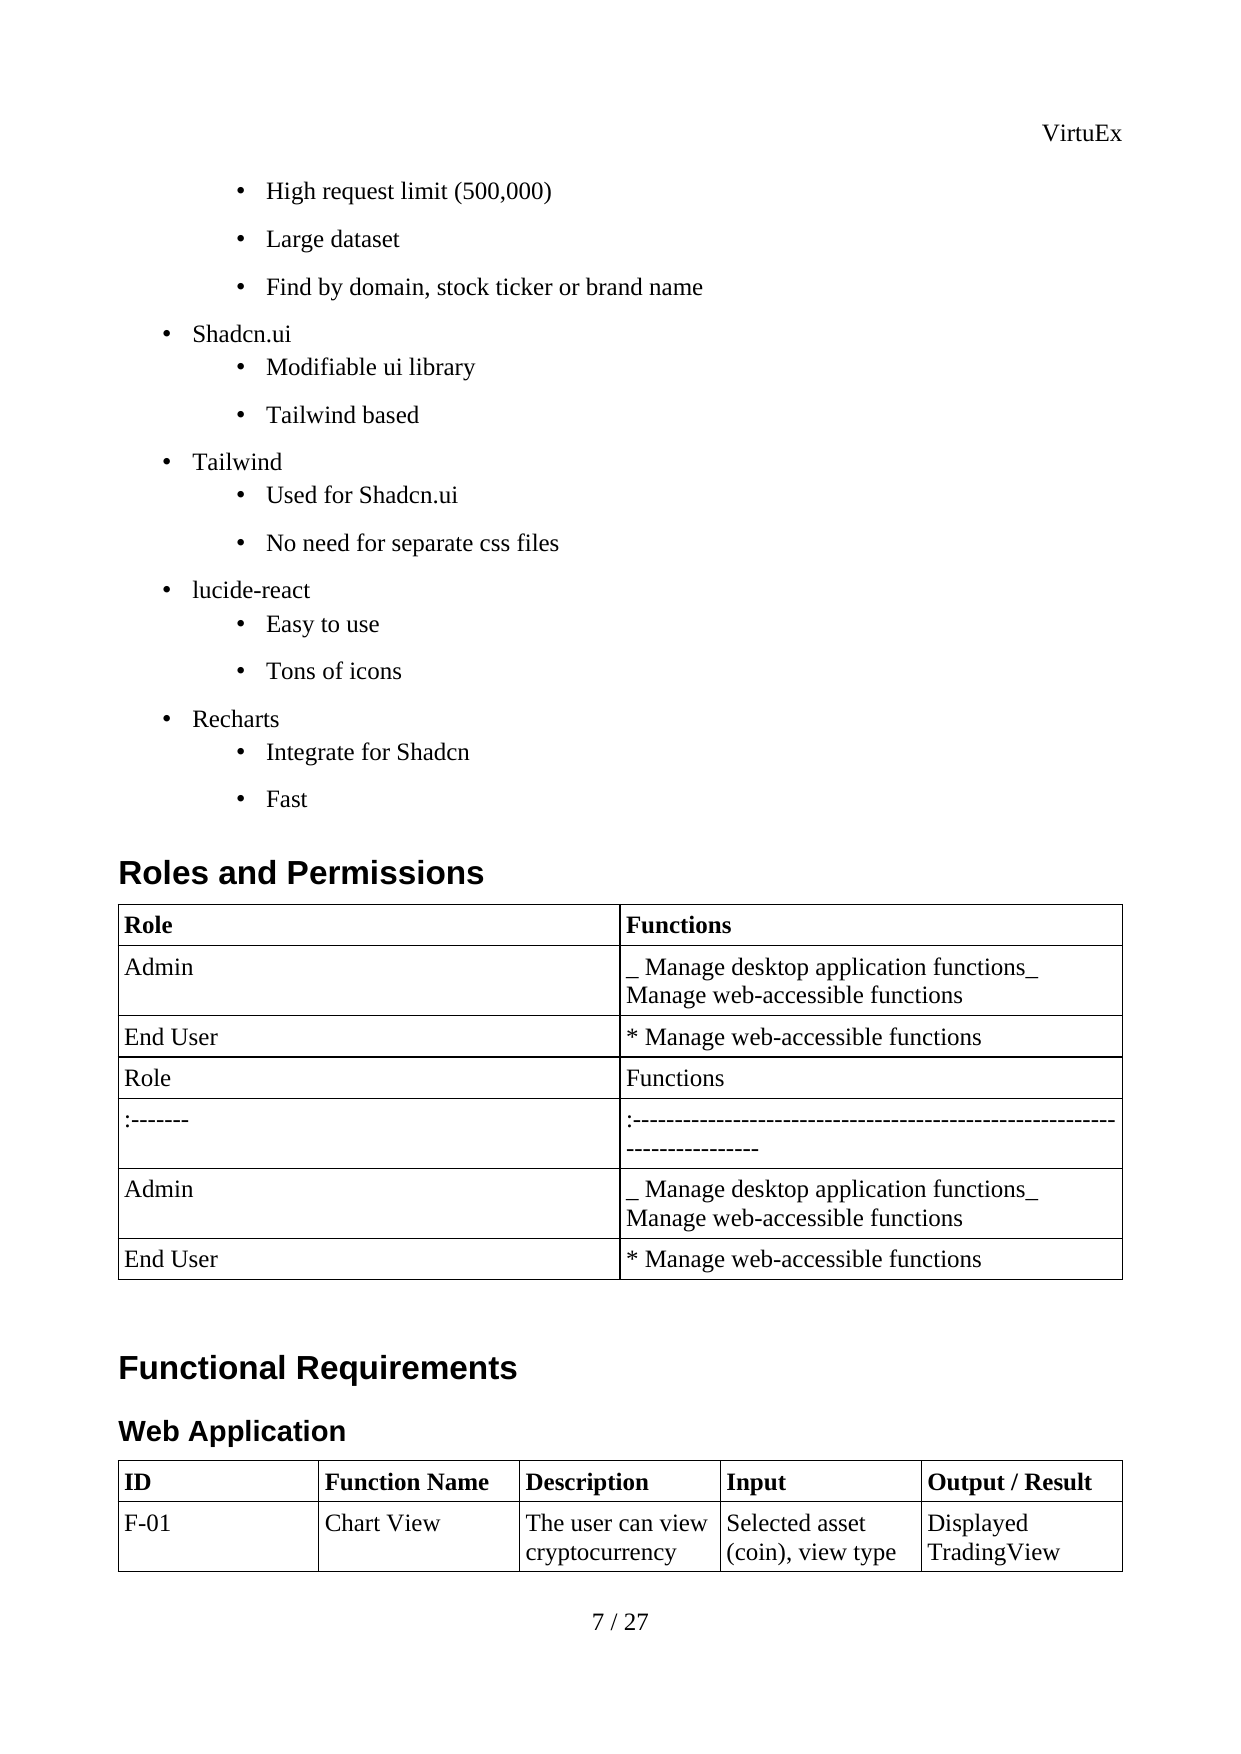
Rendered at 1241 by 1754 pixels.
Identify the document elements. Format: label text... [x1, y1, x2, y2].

list Tailwind [162, 447, 1122, 476]
table_header Function Name [319, 1461, 519, 1501]
table_header Output / Result [922, 1461, 1122, 1501]
table_header Role [119, 905, 619, 945]
list lucide-react [162, 576, 1122, 604]
list Fast [236, 784, 1122, 813]
list Tailwind based [236, 400, 1122, 428]
table_header Input [721, 1461, 921, 1501]
table_header Description [520, 1461, 720, 1501]
list No need for separate css files [236, 528, 1122, 557]
table_cell _ Manage desktop application functions_ Manage web-accessible functions [621, 946, 1122, 1015]
table_cell :------- [119, 1099, 619, 1168]
table_cell * Manage web-accessible functions [621, 1239, 1122, 1279]
table_cell Role [119, 1058, 619, 1098]
list Used for Shadcn.ui [236, 480, 1122, 509]
table_header ID [119, 1461, 318, 1501]
subtitle Functional Requirements [118, 1348, 1122, 1387]
table_cell Admin [119, 1169, 619, 1238]
table_cell :-------------------------------------------------------------------------- [621, 1099, 1122, 1168]
list Shadcn.ui [162, 319, 1122, 348]
list High request limit (500,000) [236, 176, 1122, 205]
table_cell End User [119, 1239, 619, 1279]
table_cell Displayed TradingView [922, 1502, 1122, 1571]
table_cell F-01 [119, 1502, 318, 1571]
table_header Functions [621, 905, 1122, 945]
list Find by domain, stock ticker or brand name [236, 272, 1122, 300]
list Integrate for Shadcn [236, 737, 1122, 766]
list Easy to use [236, 609, 1122, 637]
table_cell Selected asset (coin), view type [721, 1502, 921, 1571]
list Recharts [162, 704, 1122, 733]
table_cell End User [119, 1016, 619, 1056]
subtitle Web Application [118, 1414, 1122, 1447]
list Large dataset [236, 224, 1122, 253]
list Tons of icons [236, 656, 1122, 685]
list Modifiable ui library [236, 352, 1122, 381]
table_cell Chart View [319, 1502, 519, 1571]
table_cell * Manage web-accessible functions [621, 1016, 1122, 1056]
table_cell Functions [621, 1058, 1122, 1098]
table_cell _ Manage desktop application functions_ Manage web-accessible functions [621, 1169, 1122, 1238]
table_cell The user can view cryptocurrency [520, 1502, 720, 1571]
subtitle Roles and Permissions [118, 853, 1122, 891]
table_cell Admin [119, 946, 619, 1015]
